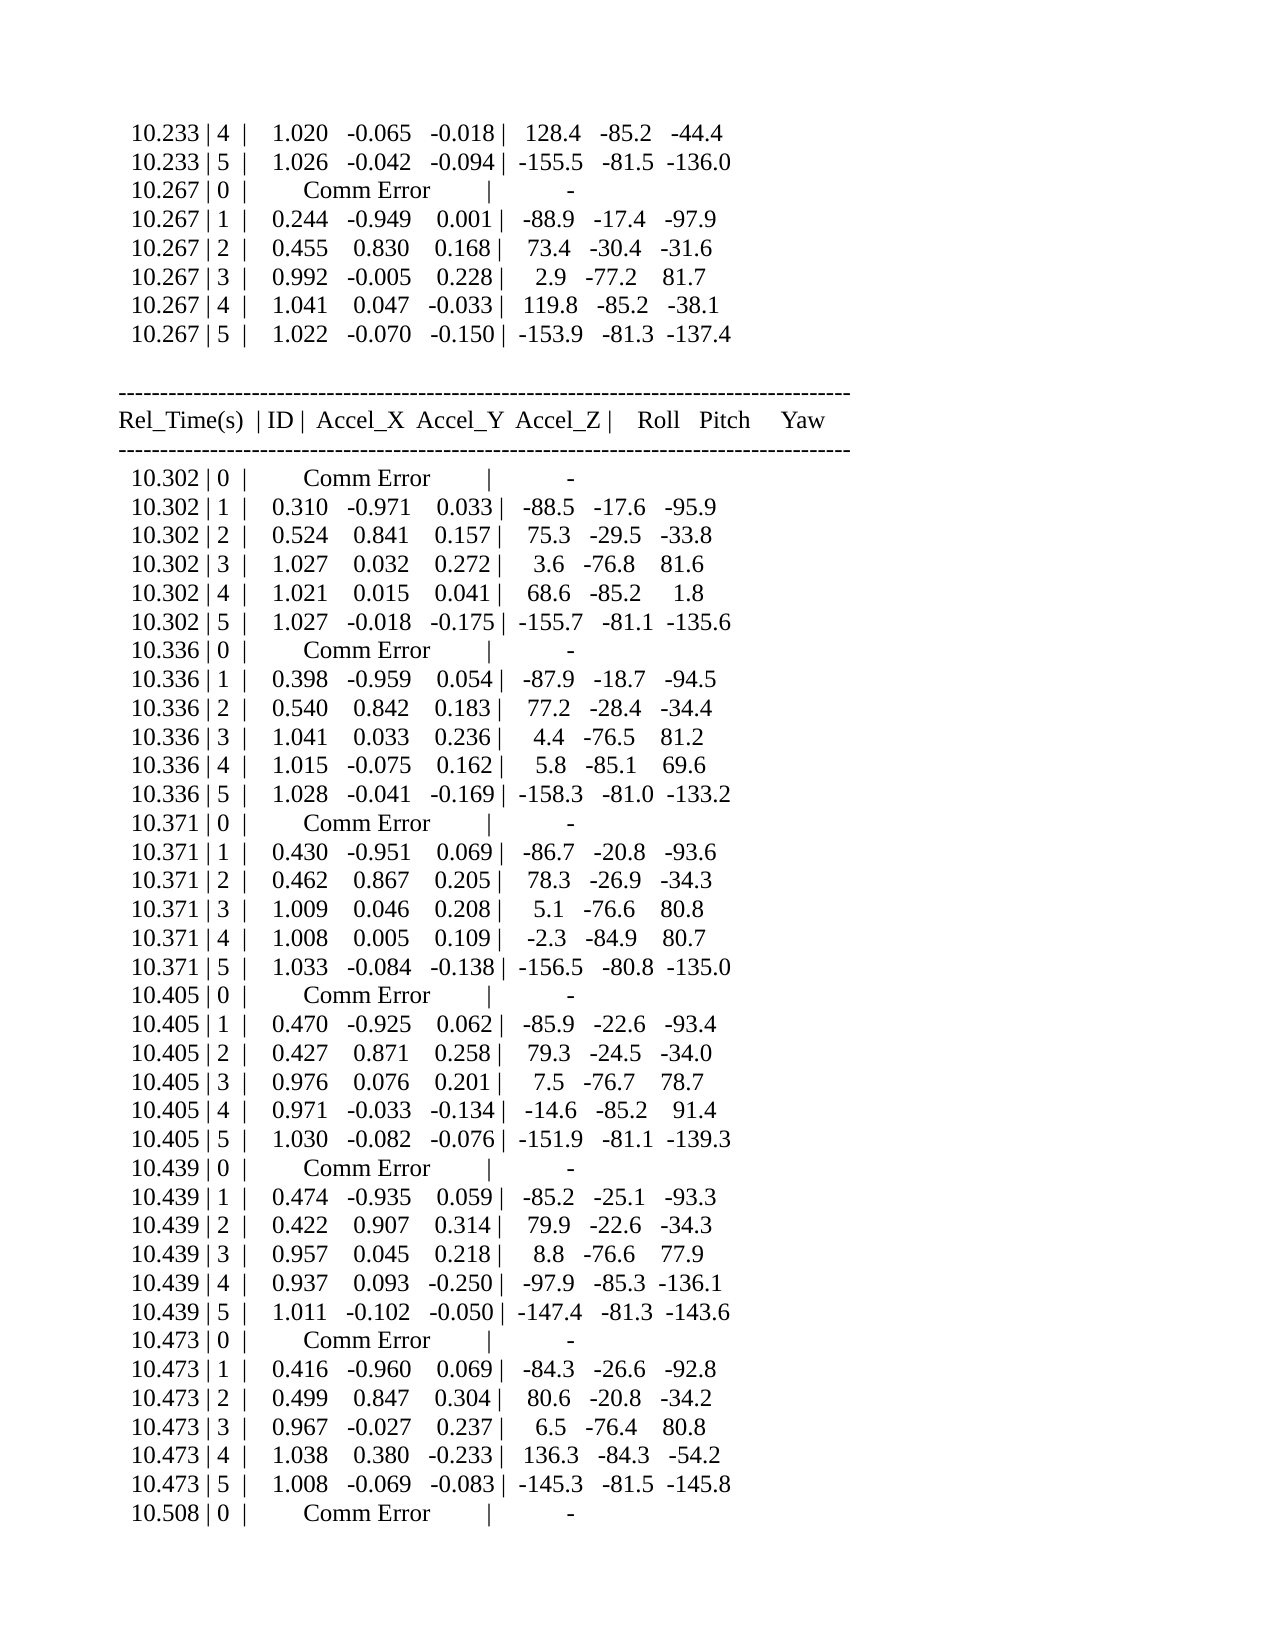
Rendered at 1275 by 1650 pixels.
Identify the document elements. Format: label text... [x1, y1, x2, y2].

text 10.336 | 1 | 0.398 -0.959 0.054 | -87.9 -18.7 -94.5 [118, 664, 1157, 693]
text 10.508 | 0 | Comm Error | - [118, 1498, 1157, 1527]
text 10.267 | 0 | Comm Error | - [118, 176, 1157, 204]
text 10.302 | 4 | 1.021 0.015 0.041 | 68.6 -85.2 1.8 [118, 578, 1157, 607]
text 10.302 | 5 | 1.027 -0.018 -0.175 | -155.7 -81.1 -135.6 [118, 607, 1157, 636]
text 10.371 | 1 | 0.430 -0.951 0.069 | -86.7 -20.8 -93.6 [118, 837, 1157, 866]
text 10.336 | 4 | 1.015 -0.075 0.162 | 5.8 -85.1 69.6 [118, 751, 1157, 779]
text 10.405 | 5 | 1.030 -0.082 -0.076 | -151.9 -81.1 -139.3 [118, 1124, 1157, 1153]
text 10.302 | 0 | Comm Error | - [118, 463, 1157, 492]
text 10.473 | 3 | 0.967 -0.027 0.237 | 6.5 -76.4 80.8 [118, 1412, 1157, 1441]
text 10.302 | 1 | 0.310 -0.971 0.033 | -88.5 -17.6 -95.9 [118, 492, 1157, 521]
text 10.473 | 2 | 0.499 0.847 0.304 | 80.6 -20.8 -34.2 [118, 1383, 1157, 1412]
text 10.439 | 4 | 0.937 0.093 -0.250 | -97.9 -85.3 -136.1 [118, 1268, 1157, 1297]
text 10.302 | 2 | 0.524 0.841 0.157 | 75.3 -29.5 -33.8 [118, 521, 1157, 549]
text 10.336 | 2 | 0.540 0.842 0.183 | 77.2 -28.4 -34.4 [118, 693, 1157, 722]
text 10.371 | 5 | 1.033 -0.084 -0.138 | -156.5 -80.8 -135.0 [118, 952, 1157, 981]
text 10.405 | 0 | Comm Error | - [118, 981, 1157, 1009]
text 10.473 | 4 | 1.038 0.380 -0.233 | 136.3 -84.3 -54.2 [118, 1441, 1157, 1469]
text 10.439 | 3 | 0.957 0.045 0.218 | 8.8 -76.6 77.9 [118, 1239, 1157, 1268]
text 10.371 | 0 | Comm Error | - [118, 808, 1157, 837]
text 10.267 | 5 | 1.022 -0.070 -0.150 | -153.9 -81.3 -137.4 [118, 319, 1157, 348]
text 10.233 | 5 | 1.026 -0.042 -0.094 | -155.5 -81.5 -136.0 [118, 147, 1157, 176]
text 10.267 | 3 | 0.992 -0.005 0.228 | 2.9 -77.2 81.7 [118, 262, 1157, 291]
text 10.405 | 3 | 0.976 0.076 0.201 | 7.5 -76.7 78.7 [118, 1067, 1157, 1096]
text 10.473 | 0 | Comm Error | - [118, 1326, 1157, 1354]
text 10.405 | 4 | 0.971 -0.033 -0.134 | -14.6 -85.2 91.4 [118, 1096, 1157, 1124]
text 10.473 | 5 | 1.008 -0.069 -0.083 | -145.3 -81.5 -145.8 [118, 1469, 1157, 1498]
text 10.371 | 3 | 1.009 0.046 0.208 | 5.1 -76.6 80.8 [118, 894, 1157, 923]
text 10.336 | 3 | 1.041 0.033 0.236 | 4.4 -76.5 81.2 [118, 722, 1157, 751]
text 10.405 | 1 | 0.470 -0.925 0.062 | -85.9 -22.6 -93.4 [118, 1009, 1157, 1038]
text 10.336 | 5 | 1.028 -0.041 -0.169 | -158.3 -81.0 -133.2 [118, 779, 1157, 808]
text 10.405 | 2 | 0.427 0.871 0.258 | 79.3 -24.5 -34.0 [118, 1038, 1157, 1067]
text 10.267 | 4 | 1.041 0.047 -0.033 | 119.8 -85.2 -38.1 [118, 291, 1157, 319]
text 10.233 | 4 | 1.020 -0.065 -0.018 | 128.4 -85.2 -44.4 [118, 118, 1157, 147]
text 10.267 | 2 | 0.455 0.830 0.168 | 73.4 -30.4 -31.6 [118, 233, 1157, 262]
text 10.336 | 0 | Comm Error | - [118, 636, 1157, 664]
text ---------------------------------------------------------------------------------------- [118, 434, 1157, 463]
text 10.371 | 4 | 1.008 0.005 0.109 | -2.3 -84.9 80.7 [118, 923, 1157, 952]
text 10.302 | 3 | 1.027 0.032 0.272 | 3.6 -76.8 81.6 [118, 549, 1157, 578]
text 10.473 | 1 | 0.416 -0.960 0.069 | -84.3 -26.6 -92.8 [118, 1354, 1157, 1383]
text 10.439 | 2 | 0.422 0.907 0.314 | 79.9 -22.6 -34.3 [118, 1211, 1157, 1239]
text 10.439 | 1 | 0.474 -0.935 0.059 | -85.2 -25.1 -93.3 [118, 1182, 1157, 1211]
text 10.439 | 5 | 1.011 -0.102 -0.050 | -147.4 -81.3 -143.6 [118, 1297, 1157, 1326]
text Rel_Time(s) | ID | Accel_X Accel_Y Accel_Z | Roll Pitch Yaw [118, 406, 1157, 434]
text 10.439 | 0 | Comm Error | - [118, 1153, 1157, 1182]
text 10.371 | 2 | 0.462 0.867 0.205 | 78.3 -26.9 -34.3 [118, 866, 1157, 894]
text ---------------------------------------------------------------------------------------- [118, 377, 1157, 406]
text 10.267 | 1 | 0.244 -0.949 0.001 | -88.9 -17.4 -97.9 [118, 204, 1157, 233]
